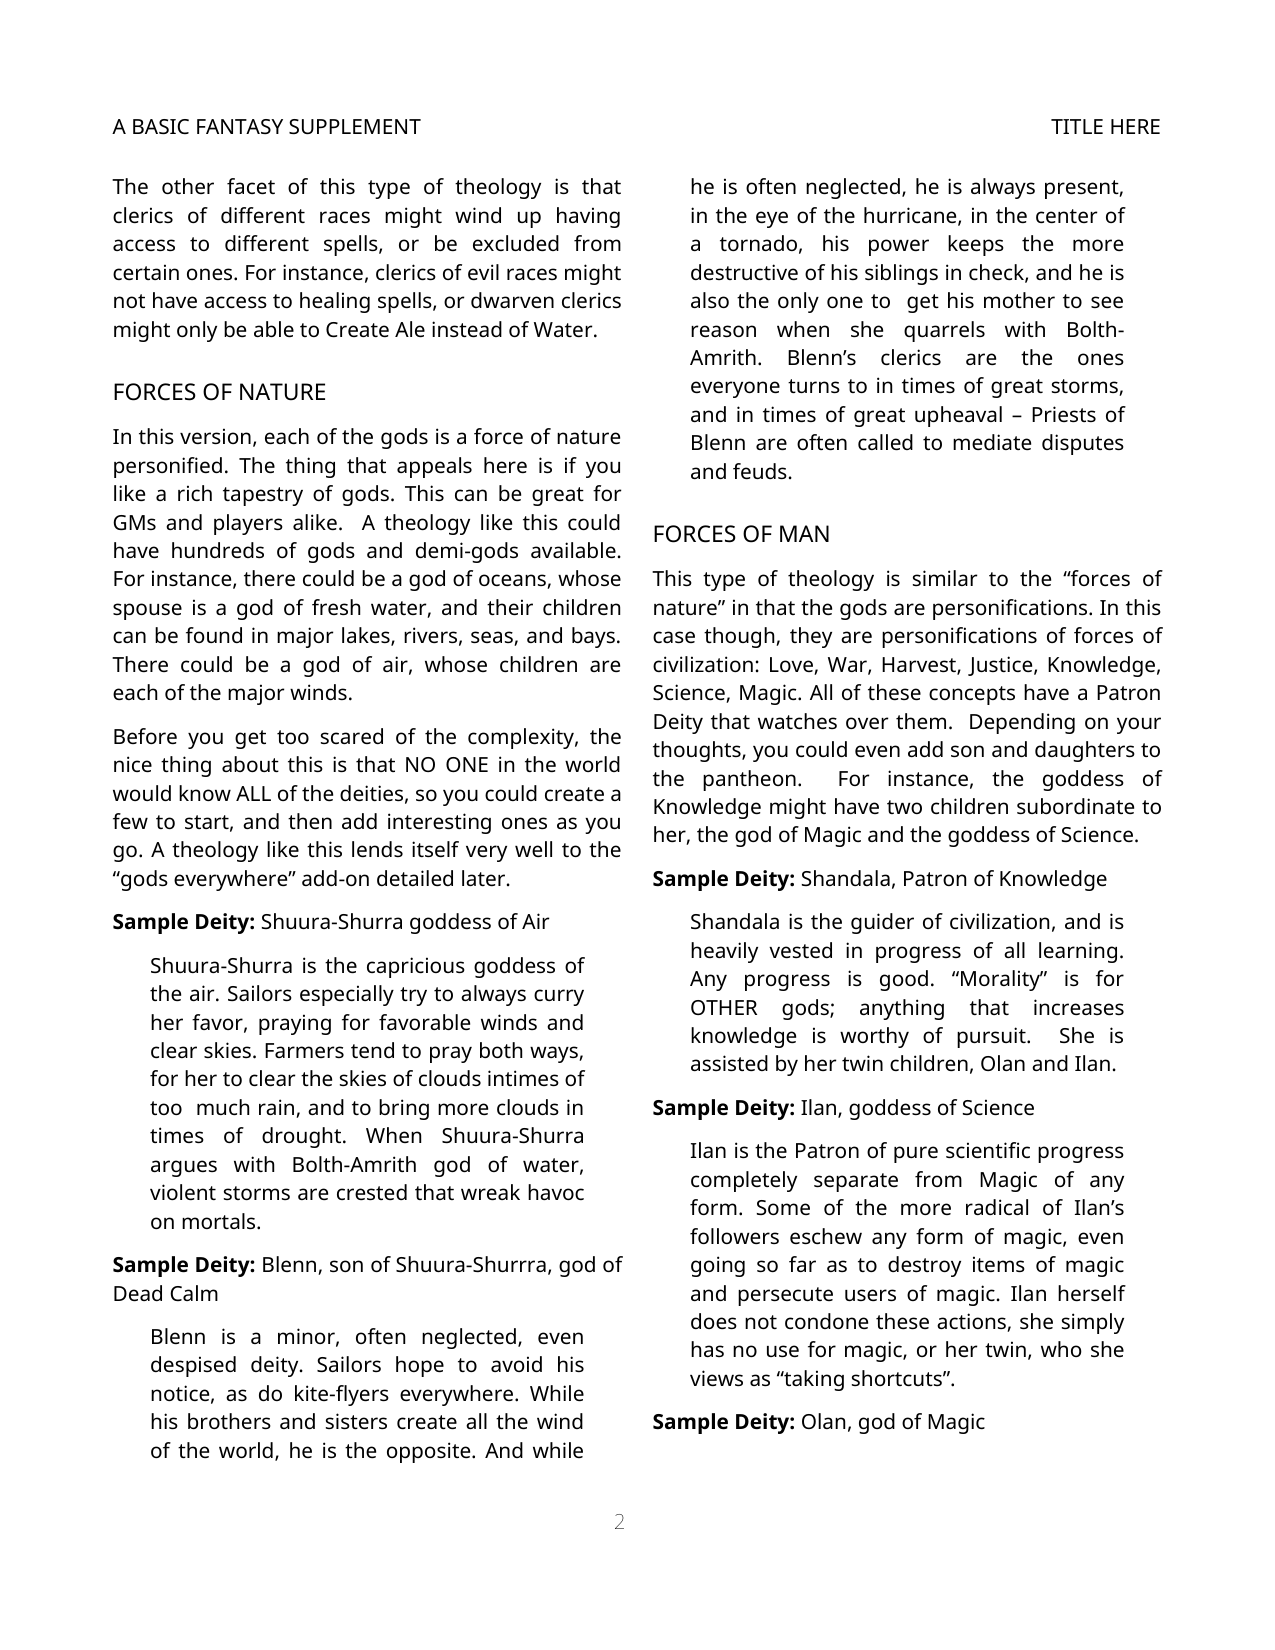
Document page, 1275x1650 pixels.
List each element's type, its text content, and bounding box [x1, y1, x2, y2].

text Ilan is the Patron of pure scientific progress completely separate from Magic of any form. Some of the more radical of Ilan’s followers eschew any form of magic, even going so far as to destroy items of magic and persecute users of magic. Ilan herself does not condone these actions, she simply has no use for magic, or her twin, who she views as “taking shortcuts”. [690, 1136, 1125, 1392]
text Sample Deity: Blenn, son of Shuura-Shurrra, god of Dead Calm [112, 1250, 622, 1307]
text Shuura-Shurra is the capricious goddess of the air. Sailors especially try to always curry her favor, praying for favorable winds and clear skies. Farmers tend to pray both ways, for her to clear the skies of clouds intimes of too much rain, and to bring more clouds in times of drought. When Shuura-Shurra argues with Bolth-Amrith god of water, violent storms are crested that wreak havoc on mortals. [150, 951, 585, 1235]
text The other facet of this type of theology is that clerics of different races might wind up having access to different spells, or be excluded from certain ones. For instance, clerics of evil races might not have access to healing spells, or dwarven clerics might only be able to Create Ale instead of Water. [112, 172, 622, 343]
text he is often neglected, he is always present, in the eye of the hurricane, in the center of a tornado, his power keeps the more destructive of his siblings in check, and he is also the only one to get his mother to see reason when she quarrels with Bolth-Amrith. Blenn’s clerics are the ones everyone turns to in times of great storms, and in times of great upheaval – Priests of Blenn are often called to mediate disputes and feuds. [690, 172, 1125, 485]
text Sample Deity: Shandala, Patron of Knowledge [652, 864, 1162, 892]
text Sample Deity: Shuura-Shurra goddess of Air [112, 907, 622, 936]
text This type of theology is similar to the “forces of nature” in that the gods are personifications. In this case though, they are personifications of forces of civilization: Love, War, Harvest, Justice, Knowledge, Science, Magic. All of these concepts have a Patron Deity that watches over them. Depending on your thoughts, you could even add son and daughters to the pantheon. For instance, the goddess of Knowledge might have two children subordinate to her, the god of Magic and the goddess of Science. [652, 564, 1162, 849]
text Sample Deity: Ilan, goddess of Science [652, 1093, 1162, 1121]
text Before you get too scared of the complexity, the nice thing about this is that NO ONE in the world would know ALL of the deities, so you could create a few to start, and then add interesting ones as you go. A theology like this lends itself very well to the “gods everywhere” add-on detailed later. [112, 722, 622, 892]
text Sample Deity: Olan, god of Magic [652, 1407, 1162, 1436]
text In this version, each of the gods is a force of nature personified. The thing that appeals here is if you like a rich tapestry of gods. This can be great for GMs and players alike. A theology like this could have hundreds of gods and demi-gods available. For instance, there could be a god of oceans, whose spouse is a god of fresh water, and their children can be found in major lakes, rivers, seas, and bays. There could be a god of air, whose children are each of the major winds. [112, 422, 622, 707]
subtitle FORCES OF MAN [652, 518, 1162, 549]
text Blenn is a minor, often neglected, even despised deity. Sailors hope to avoid his notice, as do kite-flyers everywhere. While his brothers and sisters create all the wind of the world, he is the opposite. And while [150, 1322, 585, 1464]
text Shandala is the guider of civilization, and is heavily vested in progress of all learning. Any progress is good. “Morality” is for OTHER gods; anything that increases knowledge is worthy of pursuit. She is assisted by her twin children, Olan and Ilan. [690, 907, 1125, 1078]
subtitle FORCES OF NATURE [112, 376, 622, 407]
